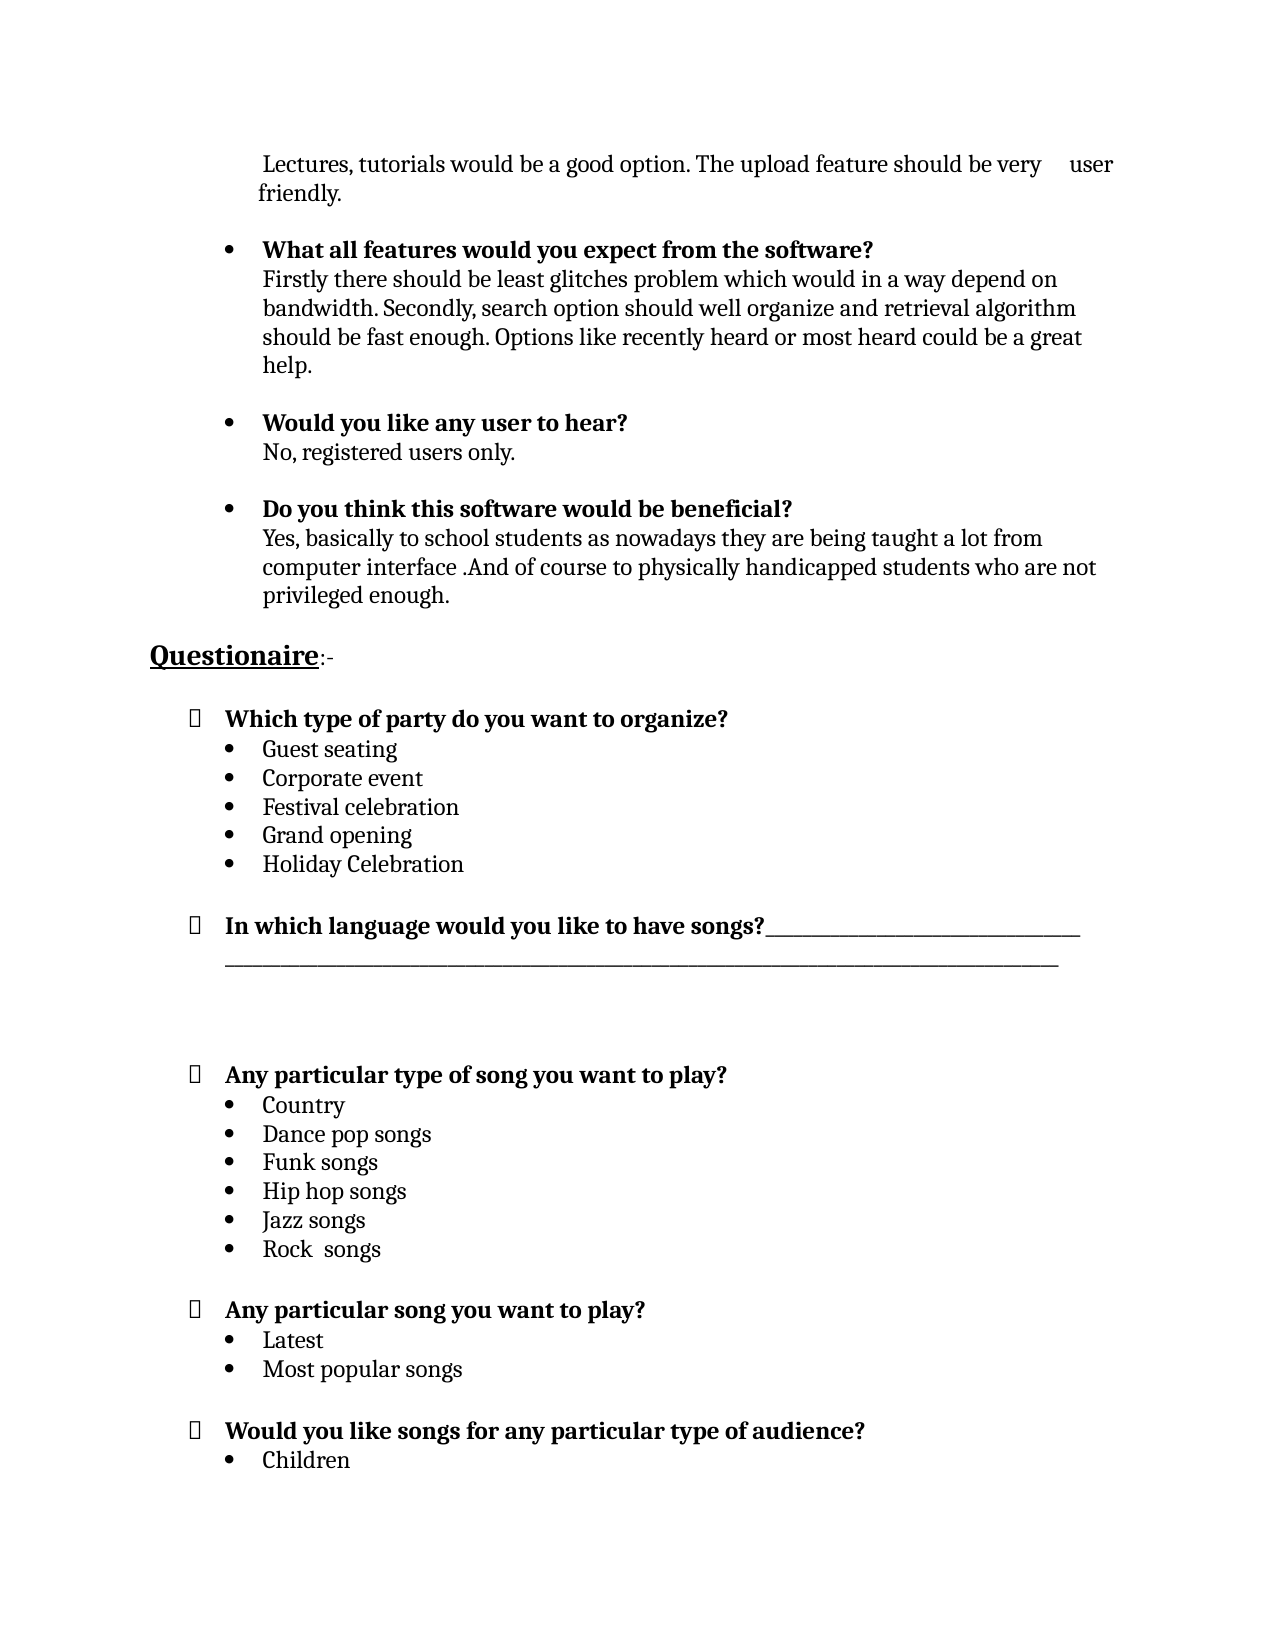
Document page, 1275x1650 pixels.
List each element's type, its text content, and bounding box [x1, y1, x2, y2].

list Do you think this software would be beneficial? [225, 495, 1125, 524]
list Yes, basically to school students as nowadays they are being taught a lot from computer interface .And of course to physically handicapped students who are not privileged enough. [262, 524, 1125, 610]
list Grand opening [225, 821, 1125, 850]
list Any particular song you want to play? [187, 1292, 1125, 1326]
text Questionaire:- [150, 639, 1125, 672]
list Guest seating [225, 735, 1125, 764]
list Country [225, 1091, 1125, 1119]
list Jazz songs [225, 1206, 1125, 1234]
list Holiday Celebration [225, 850, 1125, 879]
list Hip hop songs [225, 1177, 1125, 1206]
list Festival celebration [225, 793, 1125, 821]
list What all features would you expect from the software? [225, 236, 1125, 265]
list Which type of party do you want to organize? [187, 701, 1125, 735]
list Latest [225, 1326, 1125, 1355]
list No, registered users only. [225, 437, 1125, 466]
list Would you like songs for any particular type of audience? [187, 1412, 1125, 1446]
list Corporate event [225, 764, 1125, 793]
list __________________________________________________________________________________________ [225, 942, 1125, 970]
list Any particular type of song you want to play? [187, 1057, 1125, 1091]
list Lectures, tutorials would be a good option. The upload feature should be very user friendly. [258, 150, 1125, 207]
list Would you like any user to hear? [225, 409, 1125, 437]
list Most popular songs [225, 1355, 1125, 1383]
list Firstly there should be least glitches problem which would in a way depend on bandwidth. Secondly, search option should well organize and retrieval algorithm should be fast enough. Options like recently heard or most heard could be a great help. [262, 265, 1125, 380]
list Rock songs [225, 1234, 1125, 1263]
list Dance pop songs [225, 1119, 1125, 1148]
list Children [225, 1446, 1125, 1475]
list In which language would you like to have songs?__________________________________ [187, 908, 1125, 942]
list Funk songs [225, 1148, 1125, 1177]
